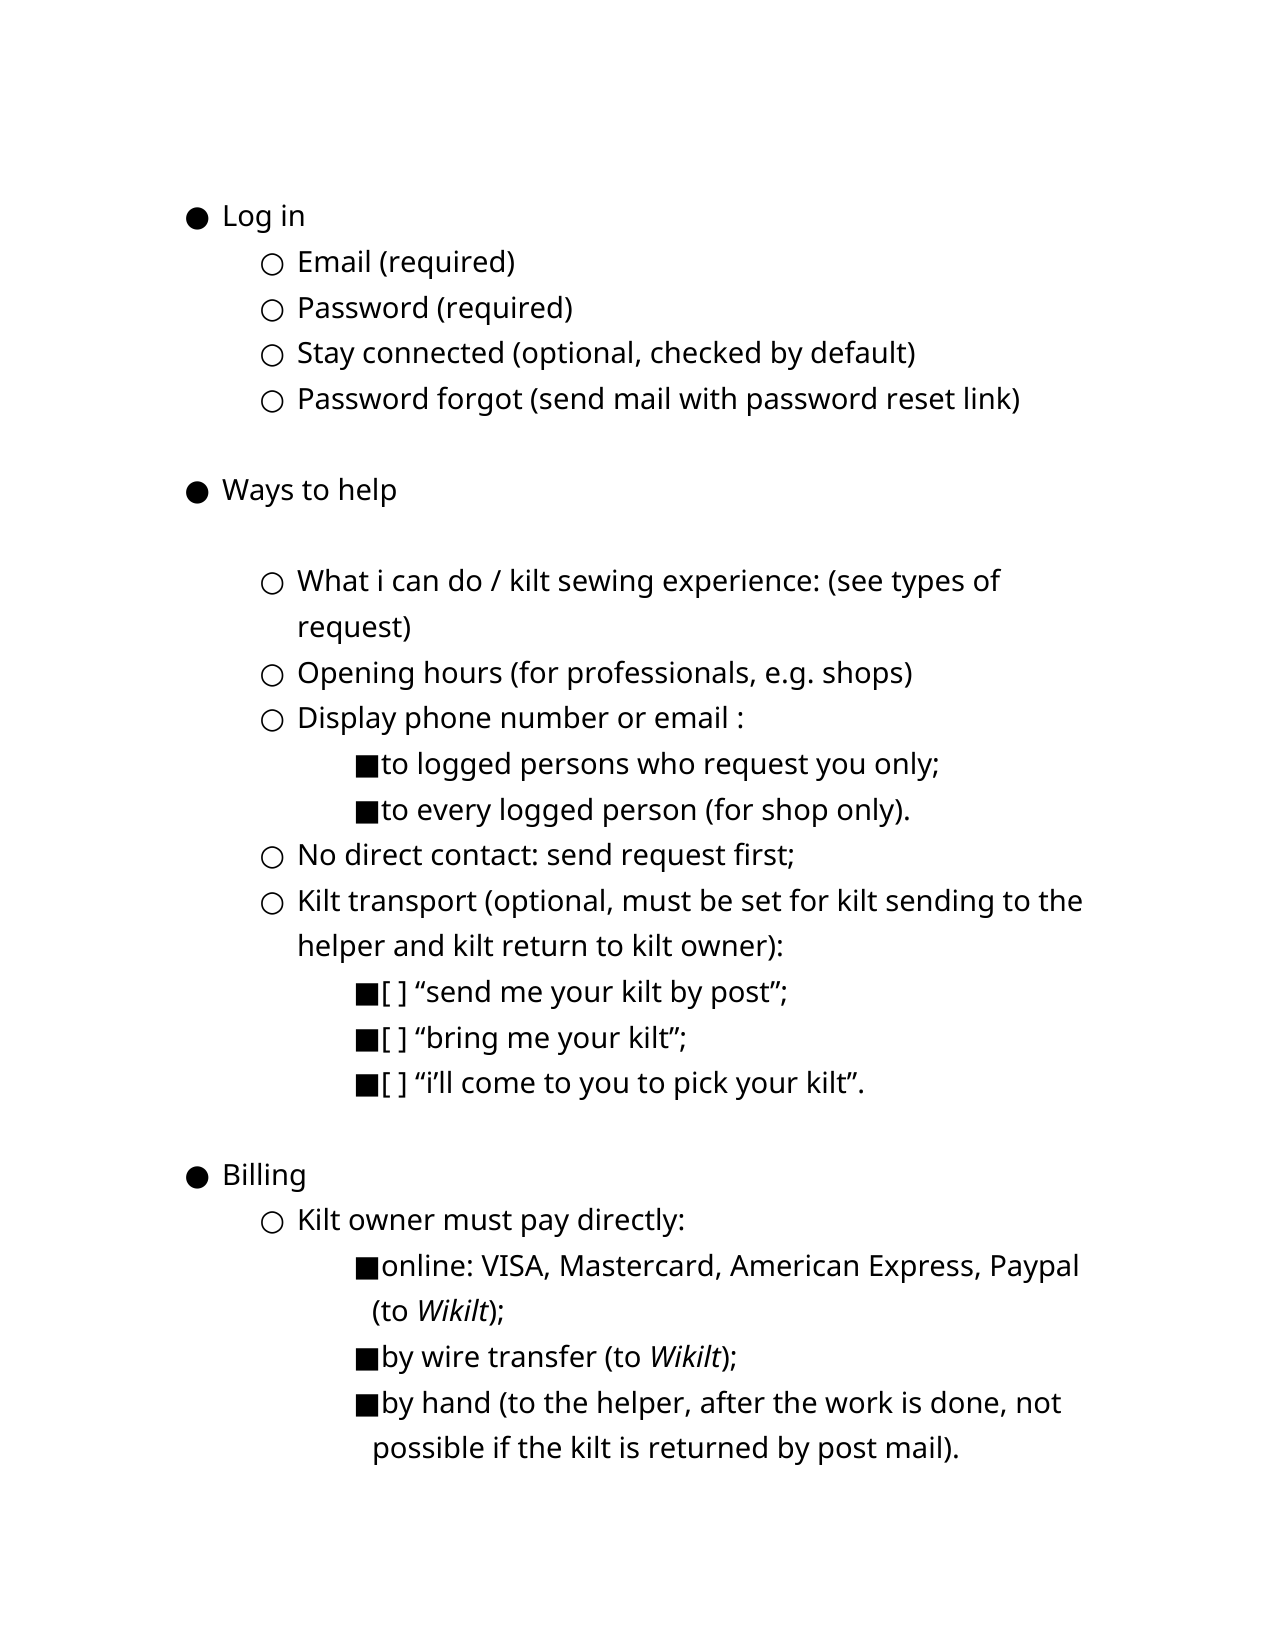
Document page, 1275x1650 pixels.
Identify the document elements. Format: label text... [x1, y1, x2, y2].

list Kilt owner must pay directly: [259, 1199, 1122, 1239]
list Ways to help [184, 469, 1122, 509]
list Display phone number or email : [259, 697, 1122, 737]
list by wire transfer (to Wikilt); [353, 1336, 1122, 1376]
list by hand (to the helper, after the work is done, not possible if the kilt is returned by post mail). [353, 1382, 1122, 1467]
list Stay connected (optional, checked by default) [259, 332, 1122, 372]
list No direct contact: send request first; [259, 834, 1122, 874]
list Opening hours (for professionals, e.g. shops) [259, 652, 1122, 692]
list [ ] “bring me your kilt”; [353, 1017, 1122, 1057]
list Password forgot (send mail with password reset link) [259, 378, 1122, 418]
list What i can do / kilt sewing experience: (see types of request) [259, 561, 1122, 646]
list Email (required) [259, 241, 1122, 281]
list to logged persons who request you only; [353, 743, 1122, 783]
list online: VISA, Mastercard, American Express, Paypal (to Wikilt); [353, 1245, 1122, 1330]
list Log in [184, 196, 1122, 235]
list [ ] “send me your kilt by post”; [353, 971, 1122, 1011]
list [ ] “i’ll come to you to pick your kilt”. [353, 1062, 1122, 1102]
list Billing [184, 1154, 1122, 1193]
list Password (required) [259, 287, 1122, 327]
list to every logged person (for shop only). [353, 789, 1122, 828]
list Kilt transport (optional, must be set for kilt sending to the helper and kilt return to kilt owner): [259, 880, 1122, 965]
